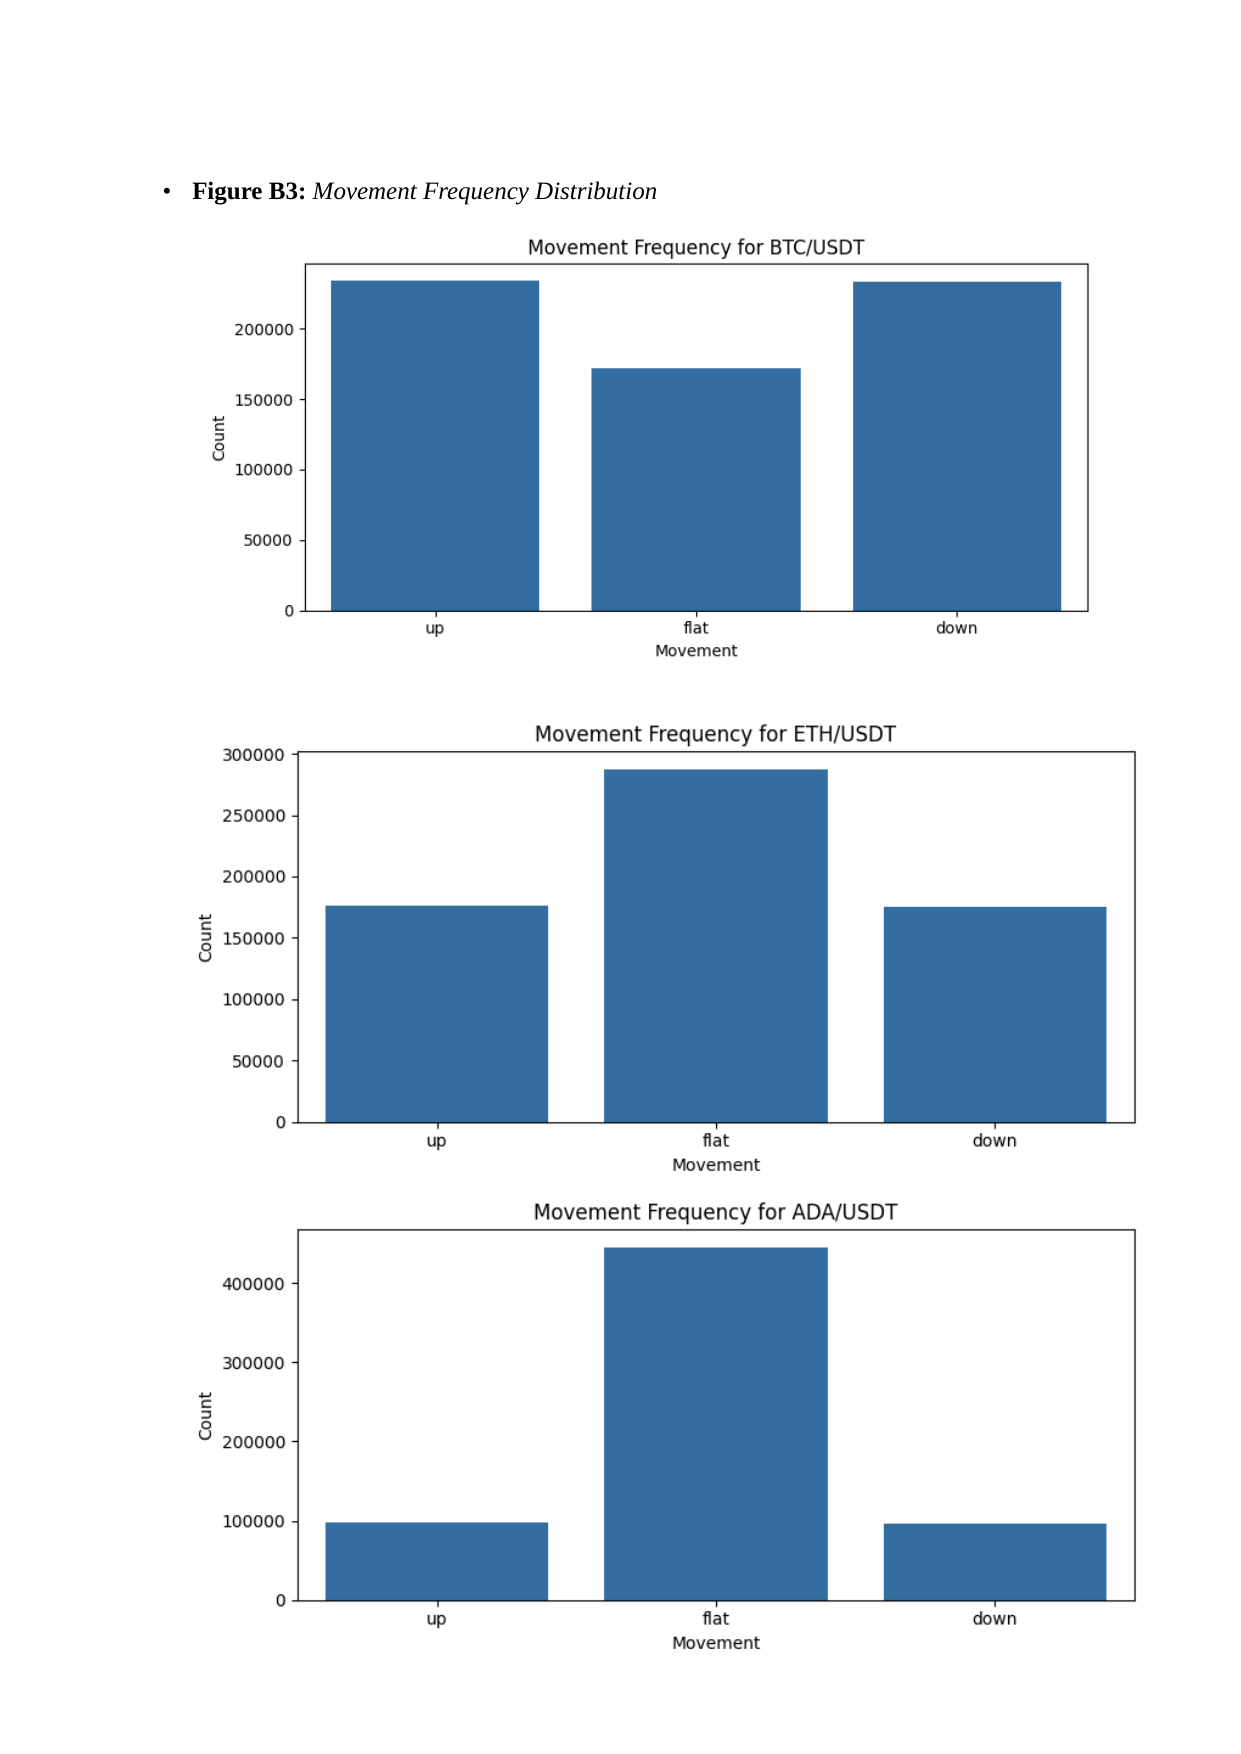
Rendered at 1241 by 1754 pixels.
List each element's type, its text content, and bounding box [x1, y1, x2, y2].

list Figure B3: Movement Frequency Distribution [162, 176, 1122, 205]
picture [198, 226, 1158, 678]
picture [193, 716, 1153, 1660]
